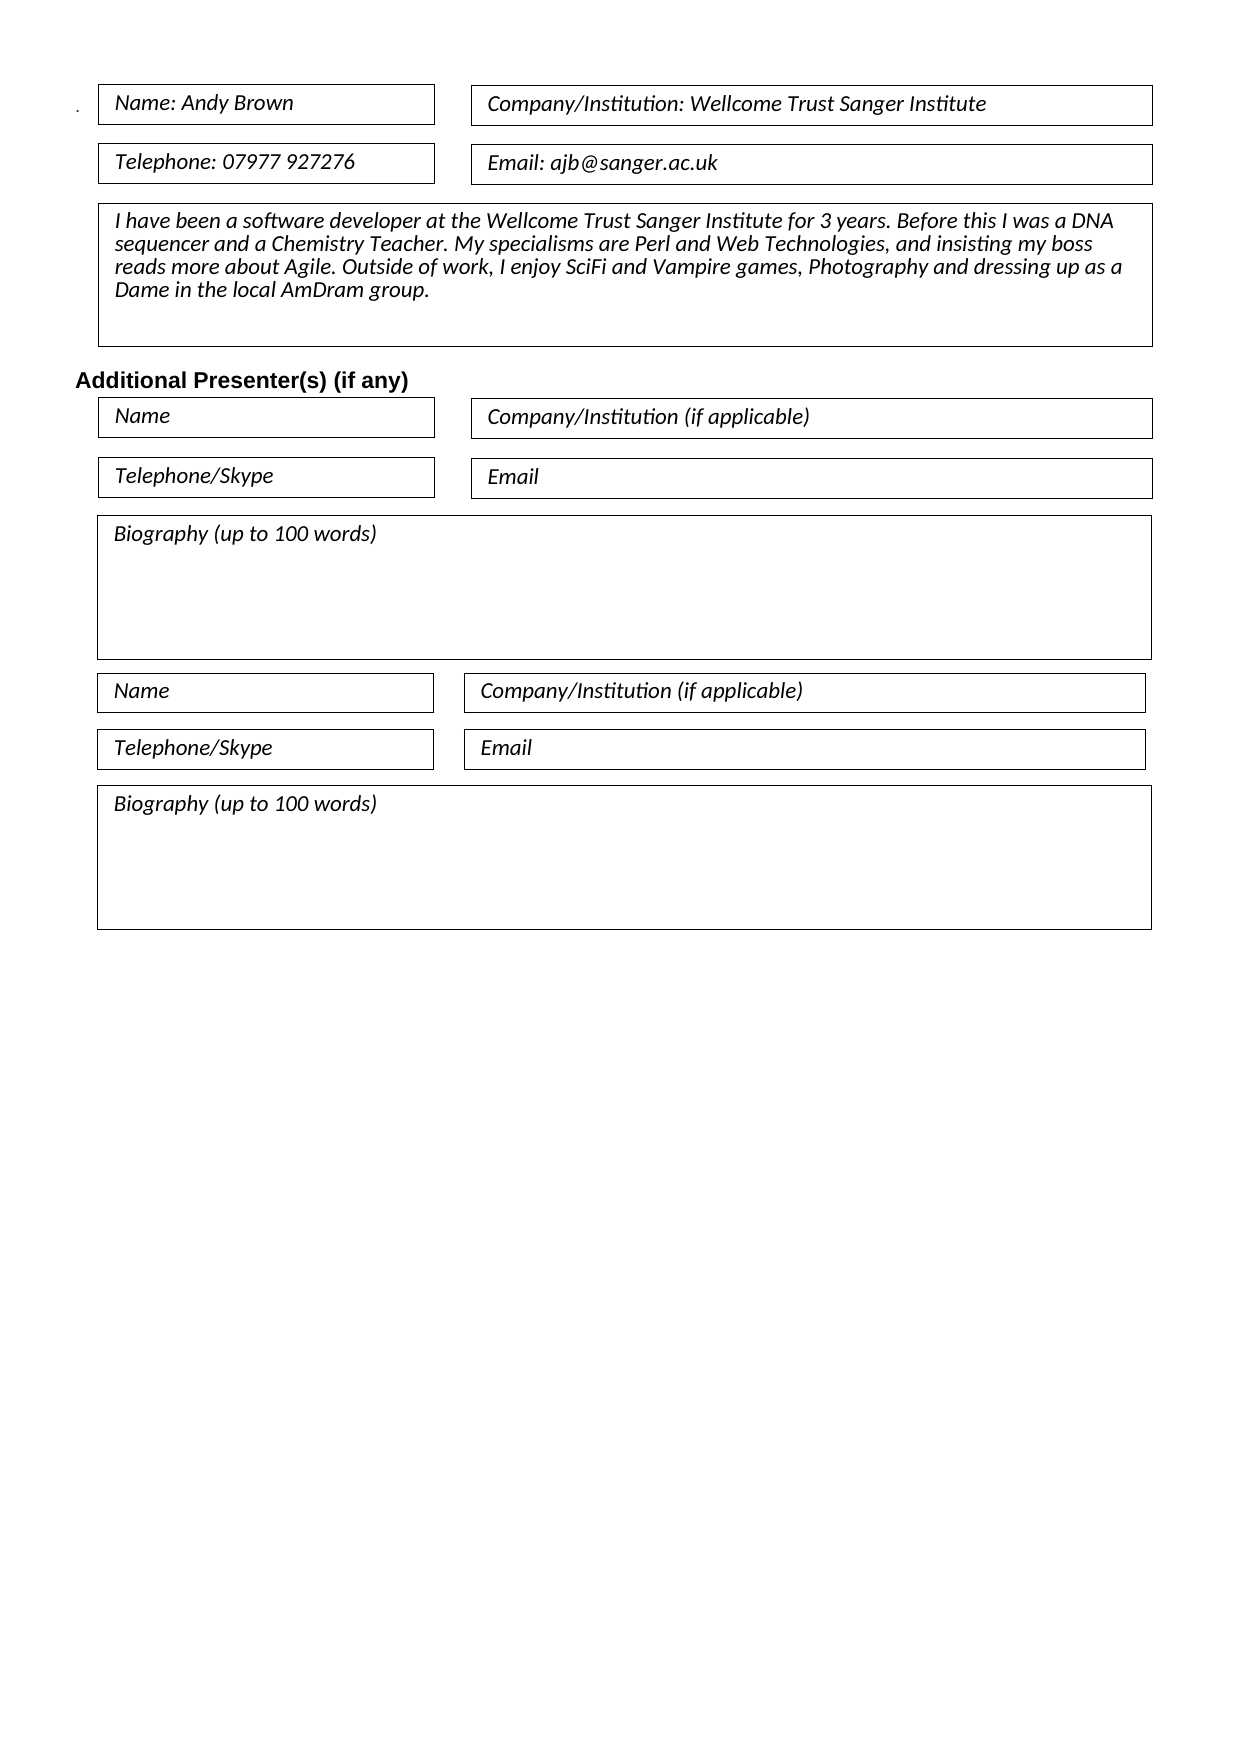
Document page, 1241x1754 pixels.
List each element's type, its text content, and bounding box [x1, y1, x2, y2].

text Name: Andy Brown [114, 93, 419, 116]
text . [75, 96, 98, 117]
text Additional Presenter(s) (if any) [75, 368, 1165, 394]
text Email: ajb@sanger.ac.uk [487, 153, 1136, 176]
text Biography (up to 100 words) [114, 794, 1135, 817]
text Telephone/Skype [114, 466, 419, 489]
text [1153, 96, 1165, 117]
text Name [114, 406, 419, 429]
text Email [487, 467, 1136, 490]
text Name [114, 681, 418, 704]
text Telephone: 07977 927276 [114, 152, 419, 175]
text I have been a software developer at the Wellcome Trust Sanger Institute for 3 years. Before this I was a DNA sequencer and a Chemistry Teacher. My specialisms are Perl and Web Technologies, and insisting my boss reads more about Agile. Outside of work, I enjoy SciFi and Vampire games, Photography and dressing up as a Dame in the local AmDram group. [114, 211, 1136, 303]
text Email [480, 738, 1129, 761]
text Telephone/Skype [114, 738, 418, 761]
text Biography (up to 100 words) [113, 524, 1135, 547]
text Company/Institution: Wellcome Trust Sanger Institute [487, 94, 1136, 117]
text [435, 96, 471, 117]
text Company/Institution (if applicable) [487, 407, 1136, 430]
text Company/Institution (if applicable) [480, 681, 1129, 704]
